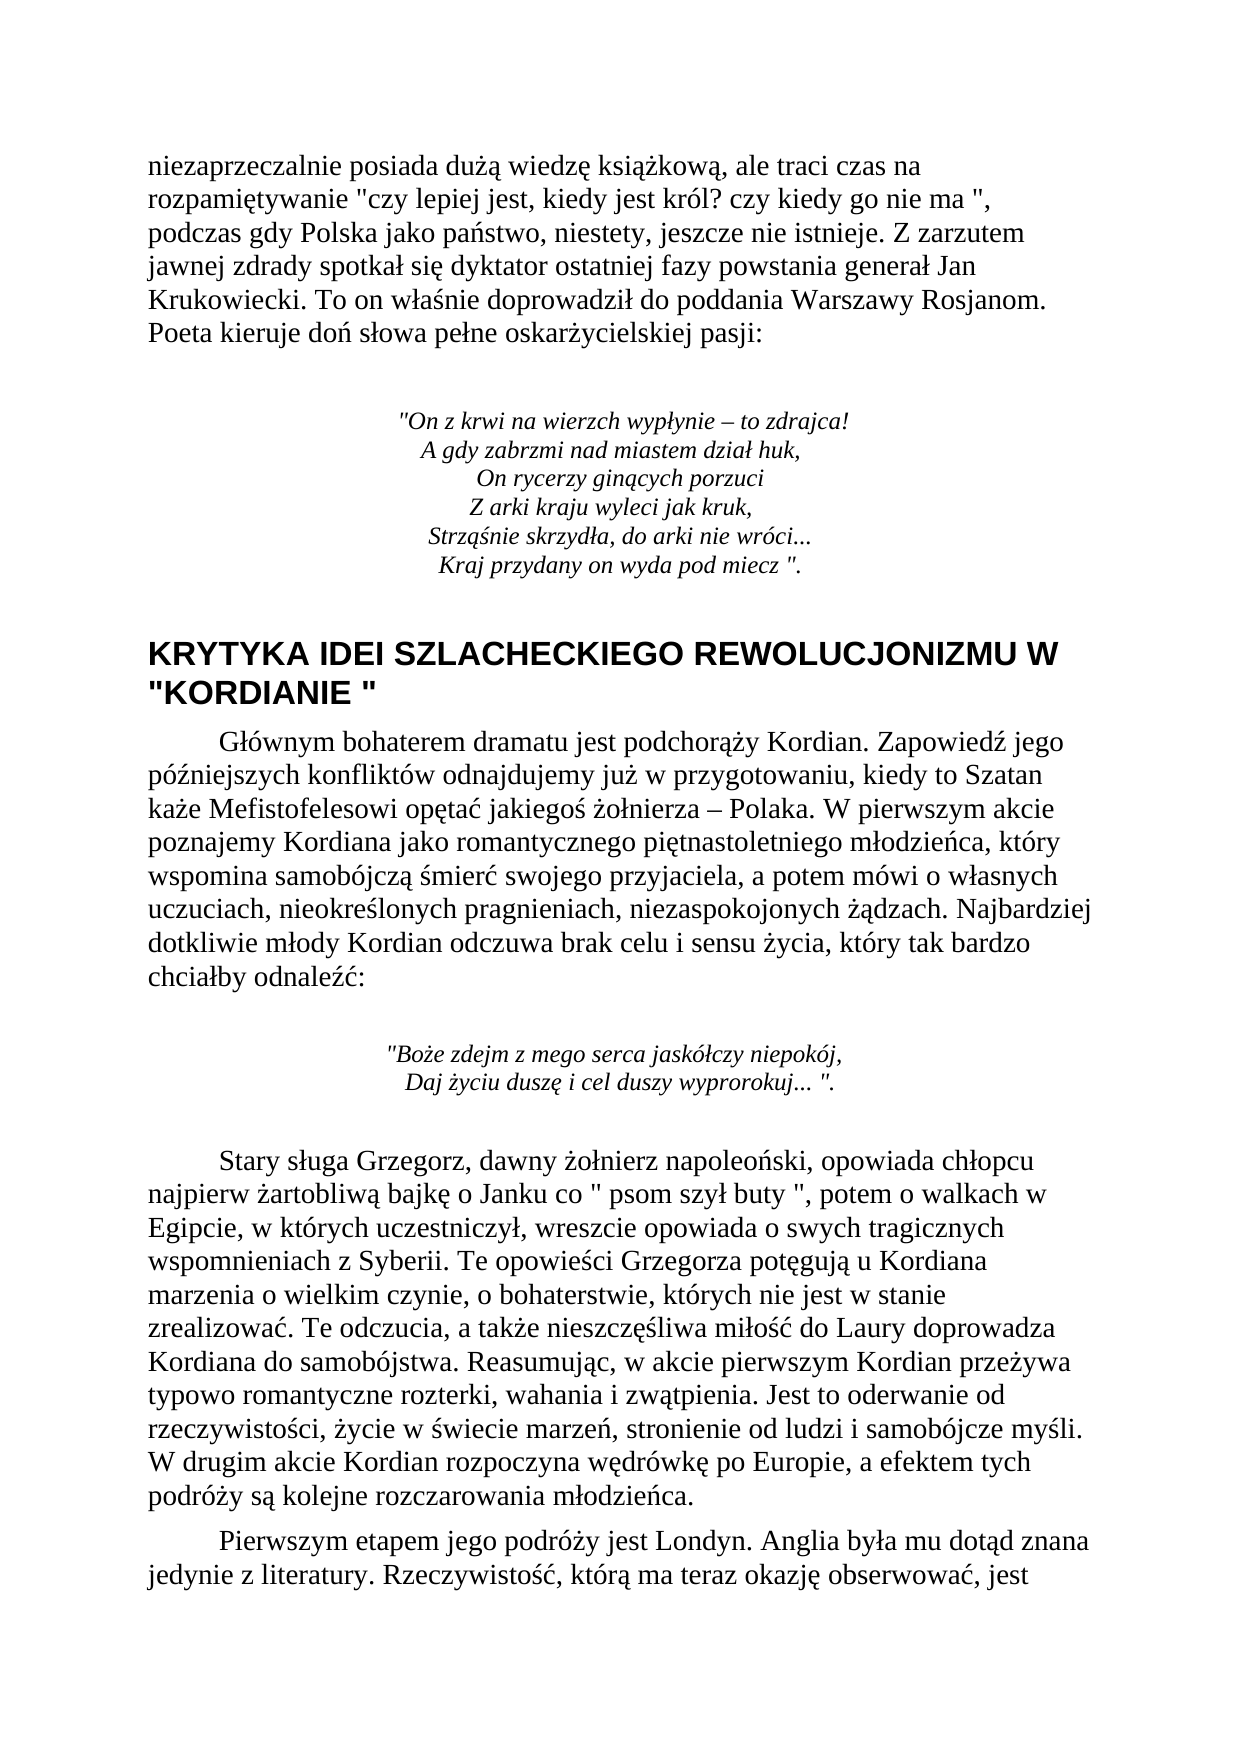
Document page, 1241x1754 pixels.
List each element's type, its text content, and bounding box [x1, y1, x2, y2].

text Głównym bohaterem dramatu jest podchorąży Kordian. Zapowiedź jego późniejszych konfliktów odnajdujemy już w przygotowaniu, kiedy to Szatan każe Mefistofelesowi opętać jakiegoś żołnierza – Polaka. W pierwszym akcie poznajemy Kordiana jako romantycznego piętnastoletniego młodzieńca, który wspomina samobójczą śmierć swojego przyjaciela, a potem mówi o własnych uczuciach, nieokreślonych pragnieniach, niezaspokojonych żądzach. Najbardziej dotkliwie młody Kordian odczuwa brak celu i sensu życia, który tak bardzo chciałby odnaleźć: [148, 724, 1092, 992]
text "Boże zdejm z mego serca jaskółczy niepokój, Daj życiu duszę i cel duszy wyprorokuj... ". [148, 1039, 1092, 1096]
text Stary sługa Grzegorz, dawny żołnierz napoleoński, opowiada chłopcu najpierw żartobliwą bajkę o Janku co " psom szył buty ", potem o walkach w Egipcie, w których uczestniczył, wreszcie opowiada o swych tragicznych wspomnieniach z Syberii. Te opowieści Grzegorza potęgują u Kordiana marzenia o wielkim czynie, o bohaterstwie, których nie jest w stanie zrealizować. Te odczucia, a także nieszczęśliwa miłość do Laury doprowadza Kordiana do samobójstwa. Reasumując, w akcie pierwszym Kordian przeżywa typowo romantyczne rozterki, wahania i zwątpienia. Jest to oderwanie od rzeczywistości, życie w świecie marzeń, stronienie od ludzi i samobójcze myśli. W drugim akcie Kordian rozpoczyna wędrówkę po Europie, a efektem tych podróży są kolejne rozczarowania młodzieńca. [148, 1143, 1092, 1512]
text Pierwszym etapem jego podróży jest Londyn. Anglia była mu dotąd znana jedynie z literatury. Rzeczywistość, którą ma teraz okazję obserwować, jest [148, 1523, 1092, 1590]
subtitle KRYTYKA IDEI SZLACHECKIEGO REWOLUCJONIZMU W "KORDIANIE " [148, 634, 1092, 711]
text "On z krwi na wierzch wypłynie – to zdrajca! A gdy zabrzmi nad miastem dział huk, On rycerzy ginących porzuci Z arki kraju wyleci jak kruk, Strząśnie skrzydła, do arki nie wróci... Kraj przydany on wyda pod miecz ". [148, 406, 1092, 578]
text niezaprzeczalnie posiada dużą wiedzę książkową, ale traci czas na rozpamiętywanie "czy lepiej jest, kiedy jest król? czy kiedy go nie ma ", podczas gdy Polska jako państwo, niestety, jeszcze nie istnieje. Z zarzutem jawnej zdrady spotkał się dyktator ostatniej fazy powstania generał Jan Krukowiecki. To on właśnie doprowadził do poddania Warszawy Rosjanom. Poeta kieruje doń słowa pełne oskarżycielskiej pasji: [148, 148, 1092, 349]
